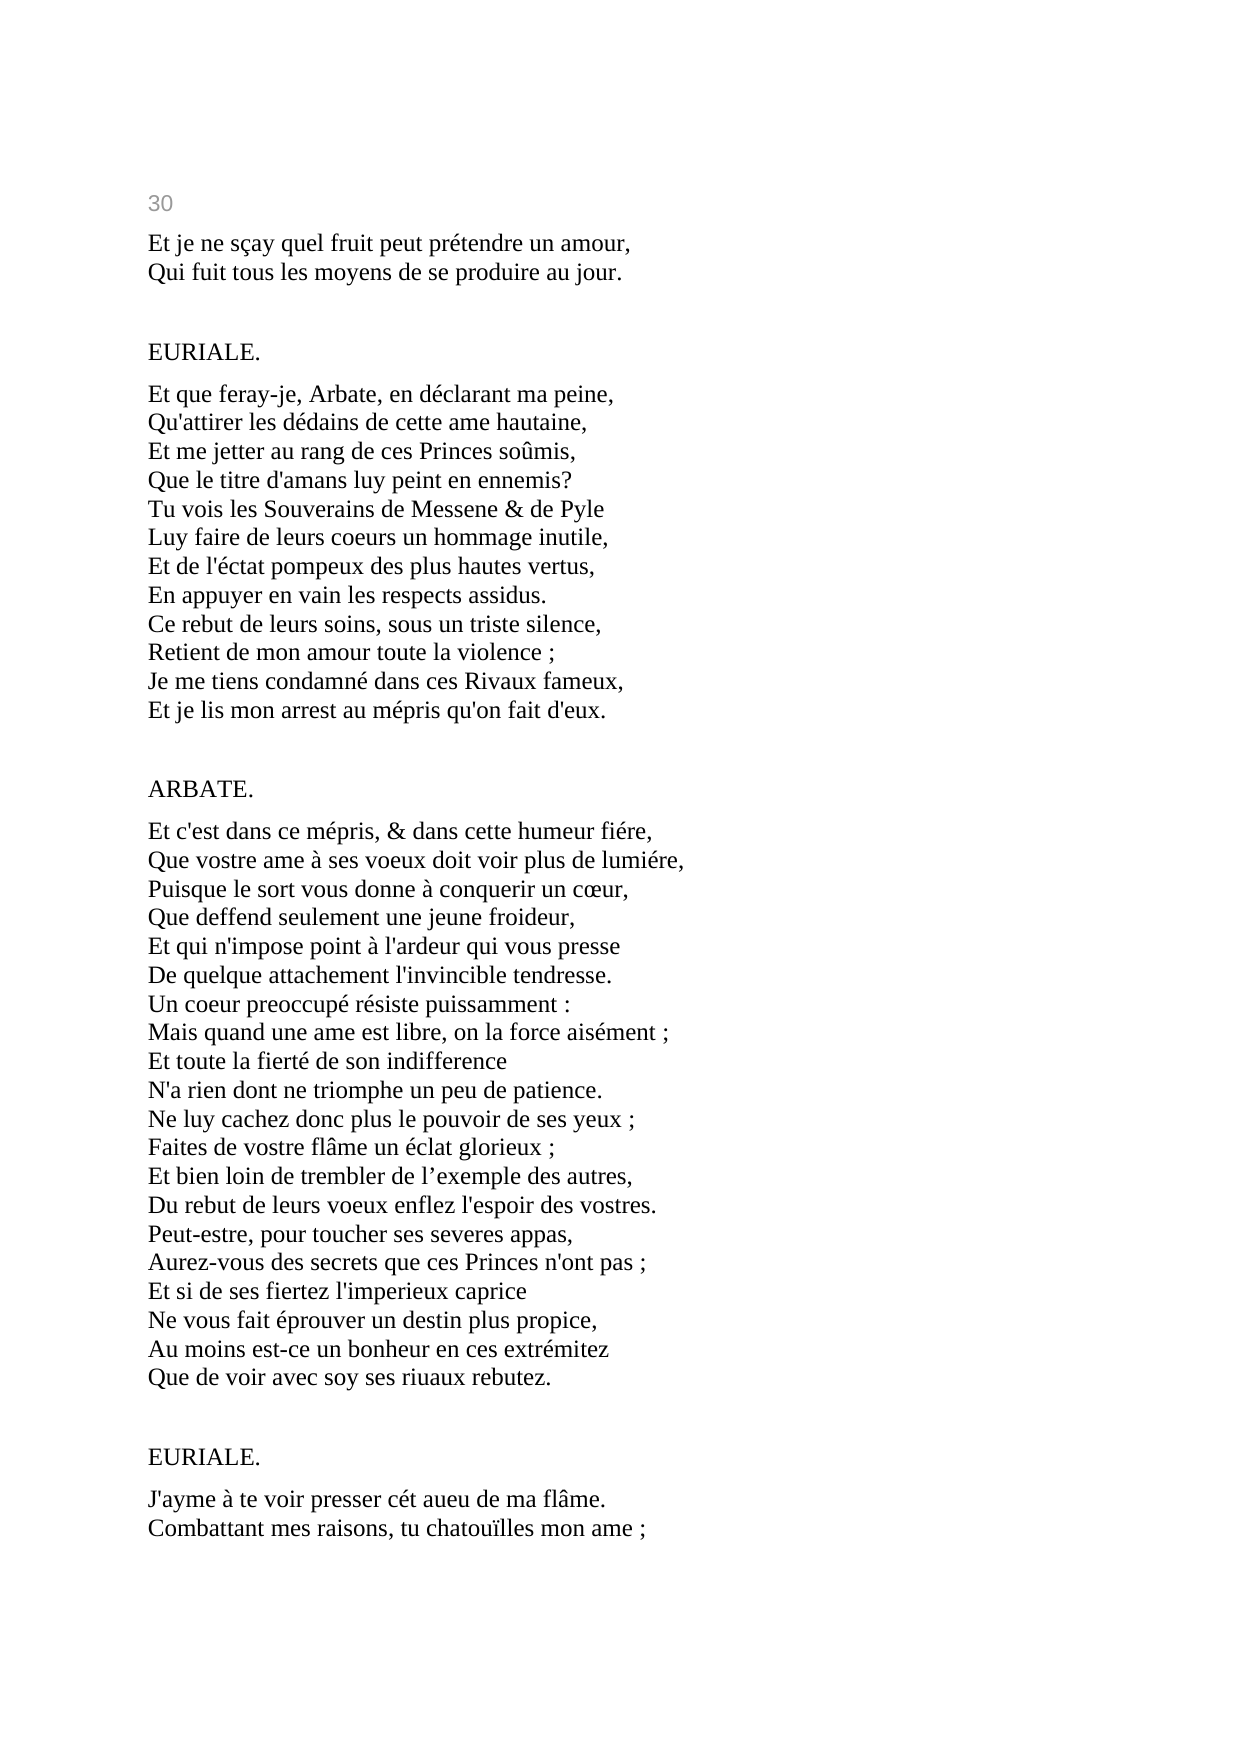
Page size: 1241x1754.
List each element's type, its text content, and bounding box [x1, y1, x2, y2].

text N'a rien dont ne triomphe un peu de patience. [148, 1075, 1093, 1104]
text EURIALE. [148, 337, 1093, 366]
text Faites de vostre flâme un éclat glorieux ; [148, 1132, 1093, 1161]
text ARBATE. [148, 774, 1093, 803]
text 30 [148, 189, 1093, 216]
text Peut-estre, pour toucher ses severes appas, [148, 1219, 1093, 1247]
text Et c'est dans ce mépris, & dans cette humeur fiére, [148, 816, 1093, 845]
text Aurez-vous des secrets que ces Princes n'ont pas ; [148, 1247, 1093, 1276]
text Et toute la fierté de son indifference [148, 1046, 1093, 1075]
text Ce rebut de leurs soins, sous un triste silence, [148, 609, 1093, 637]
text Qui fuit tous les moyens de se produire au jour. [148, 257, 1093, 286]
text Et je lis mon arrest au mépris qu'on fait d'eux. [148, 695, 1093, 724]
text Et je ne sçay quel fruit peut prétendre un amour, [148, 228, 1093, 257]
text Qu'attirer les dédains de cette ame hautaine, [148, 407, 1093, 436]
text Puisque le sort vous donne à conquerir un cœur, [148, 874, 1093, 902]
text Et me jetter au rang de ces Princes soûmis, [148, 436, 1093, 465]
text Tu vois les Souverains de Messene & de Pyle [148, 494, 1093, 522]
text Que de voir avec soy ses riuaux rebutez. [148, 1362, 1093, 1391]
text Que le titre d'amans luy peint en ennemis? [148, 465, 1093, 494]
text Et bien loin de trembler de l’exemple des autres, [148, 1161, 1093, 1190]
text EURIALE. [148, 1442, 1093, 1471]
text En appuyer en vain les respects assidus. [148, 580, 1093, 609]
text J'ayme à te voir presser cét aueu de ma flâme. [148, 1484, 1093, 1513]
text Et de l'éctat pompeux des plus hautes vertus, [148, 551, 1093, 580]
text Ne luy cachez donc plus le pouvoir de ses yeux ; [148, 1104, 1093, 1132]
text Que deffend seulement une jeune froideur, [148, 902, 1093, 931]
text Je me tiens condamné dans ces Rivaux fameux, [148, 666, 1093, 695]
text Et qui n'impose point à l'ardeur qui vous presse [148, 931, 1093, 960]
text Et que feray-je, Arbate, en déclarant ma peine, [148, 379, 1093, 407]
text Retient de mon amour toute la violence ; [148, 637, 1093, 666]
text Luy faire de leurs coeurs un hommage inutile, [148, 522, 1093, 551]
text Ne vous fait éprouver un destin plus propice, [148, 1305, 1093, 1334]
text Que vostre ame à ses voeux doit voir plus de lumiére, [148, 845, 1093, 874]
text Combattant mes raisons, tu chatouïlles mon ame ; [148, 1513, 1093, 1541]
text Et si de ses fiertez l'imperieux caprice [148, 1276, 1093, 1305]
text Mais quand une ame est libre, on la force aisément ; [148, 1017, 1093, 1046]
text Au moins est-ce un bonheur en ces extrémitez [148, 1334, 1093, 1362]
text De quelque attachement l'invincible tendresse. [148, 960, 1093, 989]
text Du rebut de leurs voeux enflez l'espoir des vostres. [148, 1190, 1093, 1219]
text Un coeur preoccupé résiste puissamment : [148, 989, 1093, 1017]
